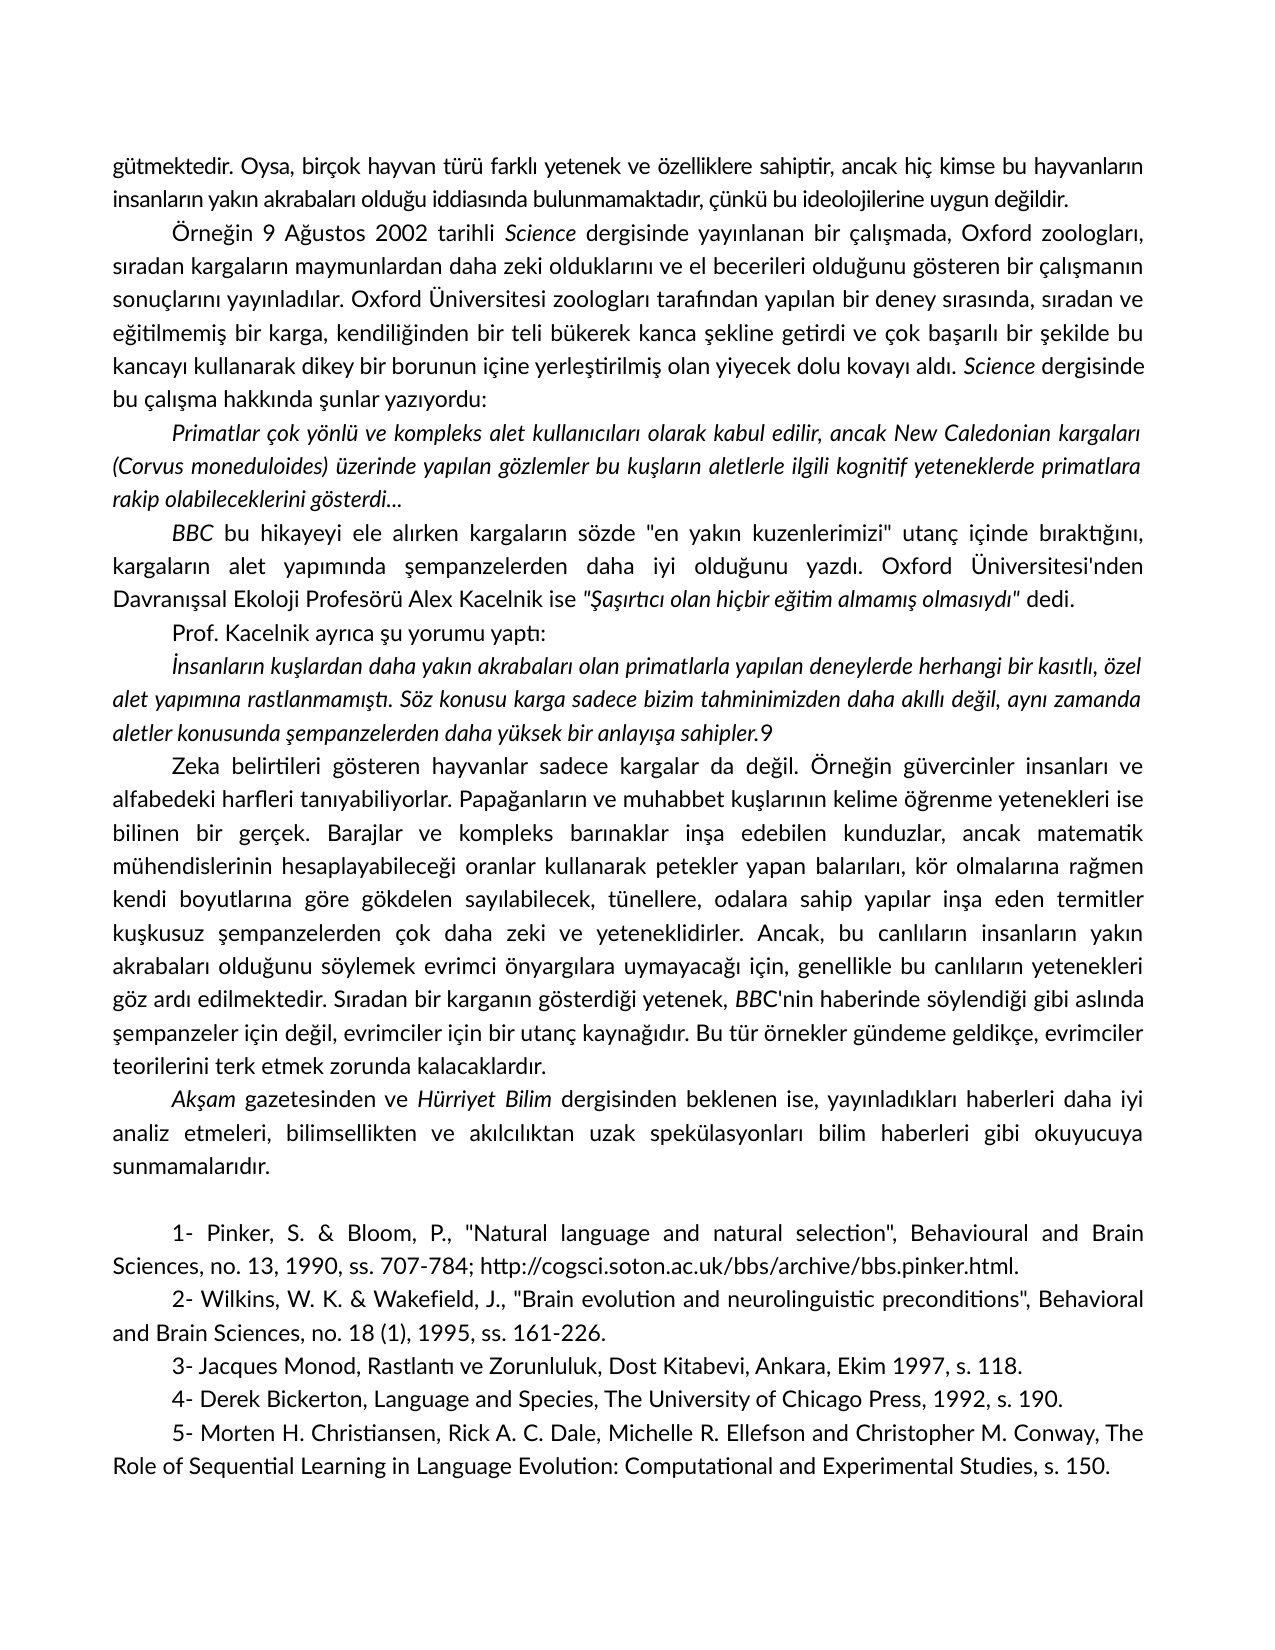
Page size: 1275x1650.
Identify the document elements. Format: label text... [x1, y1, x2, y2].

text BBC bu hikayeyi ele alırken kargaların sözde "en yakın kuzenlerimizi" utanç içinde bıraktığını, kargaların alet yapımında şempanzelerden daha iyi olduğunu yazdı. Oxford Üniversitesi'nden Davranışsal Ekoloji Profesörü Alex Kacelnik ise "Şaşırtıcı olan hiçbir eğitim almamış olmasıydı" dedi. [112, 514, 1145, 614]
text 5- Morten H. Christiansen, Rick A. C. Dale, Michelle R. Ellefson and Christopher M. Conway, The Role of Sequential Learning in Language Evolution: Computational and Experimental Studies, s. 150. [112, 1414, 1145, 1481]
text İnsanların kuşlardan daha yakın akrabaları olan primatlarla yapılan deneylerde herhangi bir kasıtlı, özel alet yapımına rastlanmamıştı. Söz konusu karga sadece bizim tahminimizden daha akıllı değil, aynı zamanda aletler konusunda şempanzelerden daha yüksek bir anlayışa sahipler.9 [112, 648, 1145, 748]
text Primatlar çok yönlü ve kompleks alet kullanıcıları olarak kabul edilir, ancak New Caledonian kargaları (Corvus moneduloides) üzerinde yapılan gözlemler bu kuşların aletlerle ilgili kognitif yeteneklerde primatlara rakip olabileceklerini gösterdi... [112, 414, 1145, 514]
text Prof. Kacelnik ayrıca şu yorumu yaptı: [112, 614, 1145, 648]
text 3- Jacques Monod, Rastlantı ve Zorunluluk, Dost Kitabevi, Ankara, Ekim 1997, s. 118. [112, 1348, 1145, 1381]
text 4- Derek Bickerton, Language and Species, The University of Chicago Press, 1992, s. 190. [112, 1381, 1145, 1414]
text 1- Pinker, S. & Bloom, P., "Natural language and natural selection", Behavioural and Brain Sciences, no. 13, 1990, ss. 707-784; http://cogsci.soton.ac.uk/bbs/archive/bbs.pinker.html. [112, 1214, 1145, 1281]
text gütmektedir. Oysa, birçok hayvan türü farklı yetenek ve özelliklere sahiptir, ancak hiç kimse bu hayvanların insanların yakın akrabaları olduğu iddiasında bulunmamaktadır, çünkü bu ideolojilerine uygun değildir. [112, 148, 1145, 214]
text Örneğin 9 Ağustos 2002 tarihli Science dergisinde yayınlanan bir çalışmada, Oxford zoologları, sıradan kargaların maymunlardan daha zeki olduklarını ve el becerileri olduğunu gösteren bir çalışmanın sonuçlarını yayınladılar. Oxford Üniversitesi zoologları tarafından yapılan bir deney sırasında, sıradan ve eğitilmemiş bir karga, kendiliğinden bir teli bükerek kanca şekline getirdi ve çok başarılı bir şekilde bu kancayı kullanarak dikey bir borunun içine yerleştirilmiş olan yiyecek dolu kovayı aldı. Science dergisinde bu çalışma hakkında şunlar yazıyordu: [112, 214, 1145, 414]
text Akşam gazetesinden ve Hürriyet Bilim dergisinden beklenen ise, yayınladıkları haberleri daha iyi analiz etmeleri, bilimsellikten ve akılcılıktan uzak spekülasyonları bilim haberleri gibi okuyucuya sunmamalarıdır. [112, 1081, 1145, 1181]
text 2- Wilkins, W. K. & Wakefield, J., "Brain evolution and neurolinguistic preconditions", Behavioral and Brain Sciences, no. 18 (1), 1995, ss. 161-226. [112, 1281, 1145, 1348]
text Zeka belirtileri gösteren hayvanlar sadece kargalar da değil. Örneğin güvercinler insanları ve alfabedeki harfleri tanıyabiliyorlar. Papağanların ve muhabbet kuşlarının kelime öğrenme yetenekleri ise bilinen bir gerçek. Barajlar ve kompleks barınaklar inşa edebilen kunduzlar, ancak matematik mühendislerinin hesaplayabileceği oranlar kullanarak petekler yapan balarıları, kör olmalarına rağmen kendi boyutlarına göre gökdelen sayılabilecek, tünellere, odalara sahip yapılar inşa eden termitler kuşkusuz şempanzelerden çok daha zeki ve yeteneklidirler. Ancak, bu canlıların insanların yakın akrabaları olduğunu söylemek evrimci önyargılara uymayacağı için, genellikle bu canlıların yetenekleri göz ardı edilmektedir. Sıradan bir karganın gösterdiği yetenek, BBC'nin haberinde söylendiği gibi aslında şempanzeler için değil, evrimciler için bir utanç kaynağıdır. Bu tür örnekler gündeme geldikçe, evrimciler teorilerini terk etmek zorunda kalacaklardır. [112, 748, 1145, 1081]
